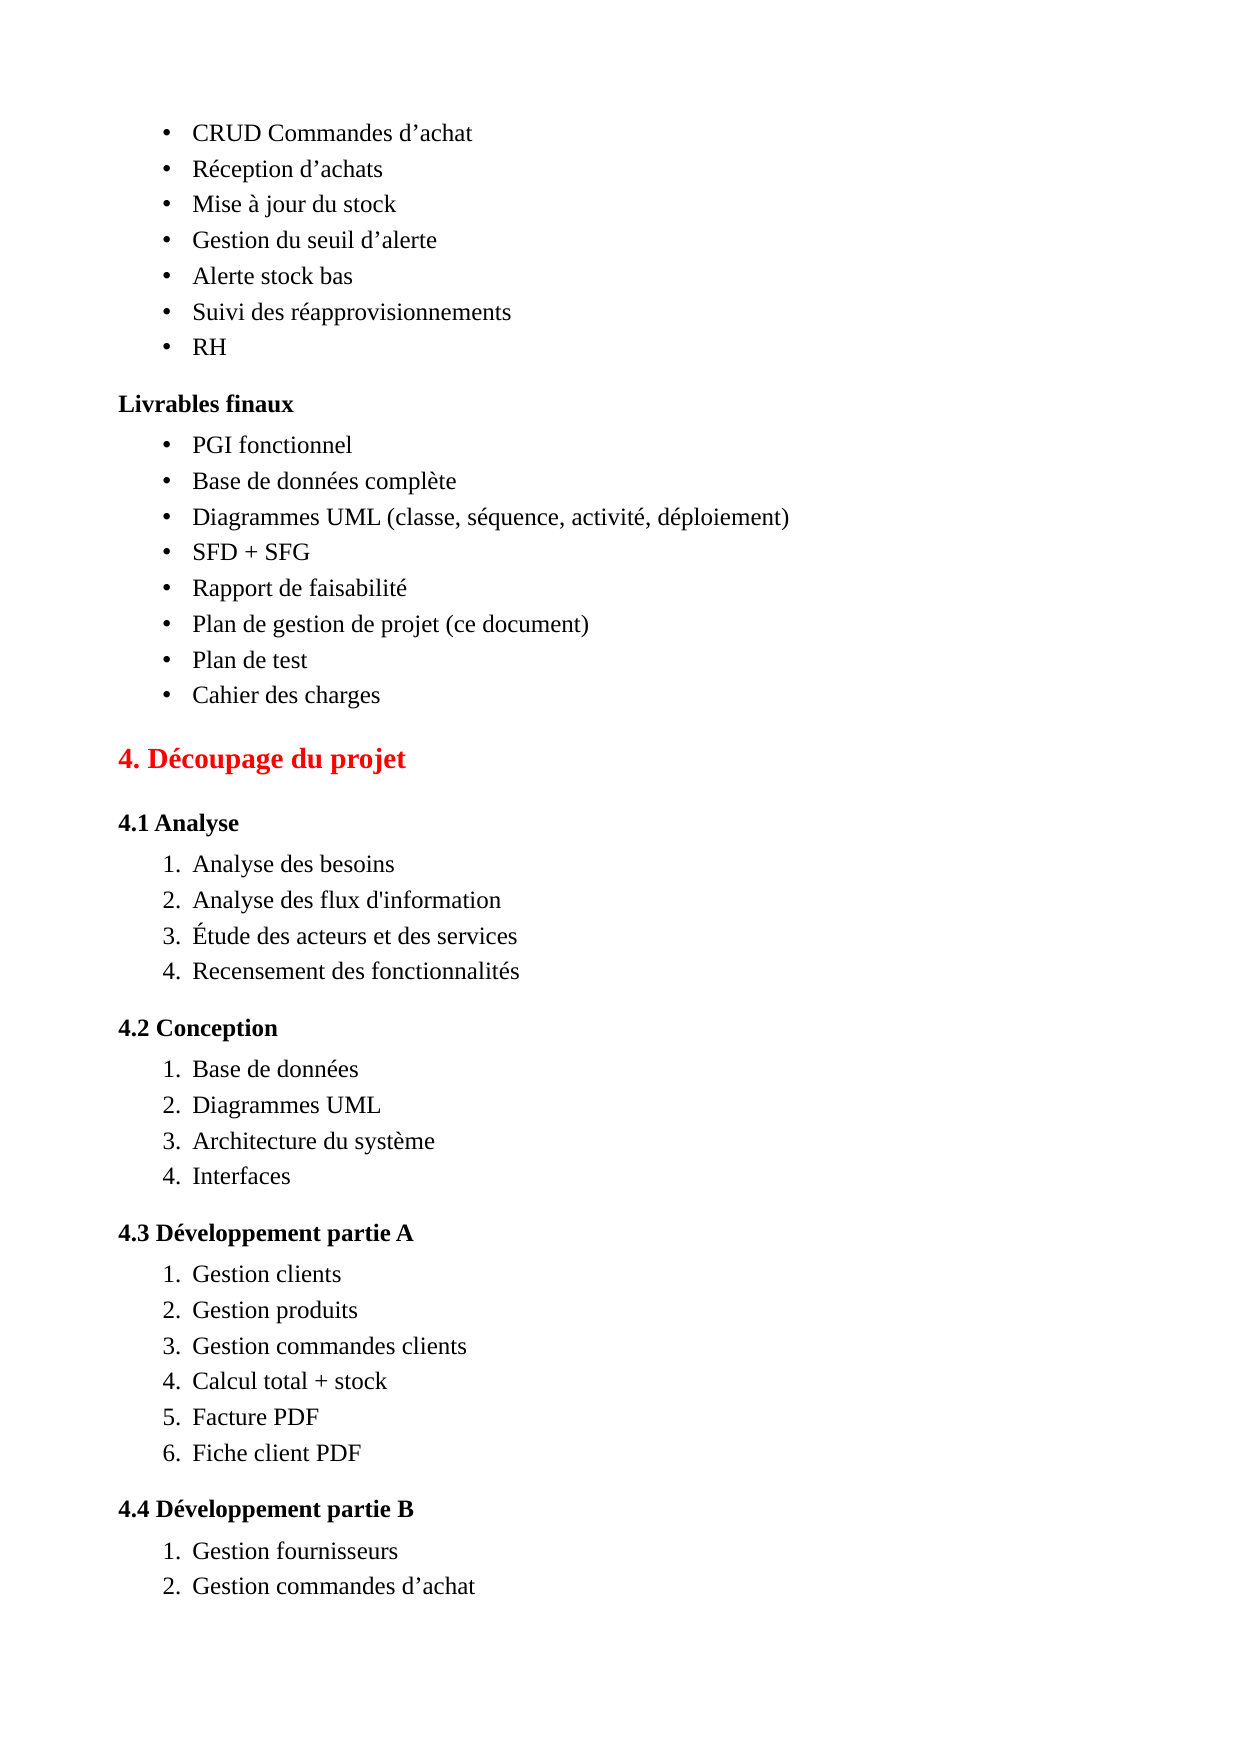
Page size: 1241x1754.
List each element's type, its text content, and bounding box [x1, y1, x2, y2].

subtitle Livrables finaux [118, 389, 1122, 418]
list Analyse des flux d'information [162, 885, 1122, 914]
list Mise à jour du stock [162, 189, 1122, 218]
list Rapport de faisabilité [162, 573, 1122, 602]
list Plan de test [162, 645, 1122, 673]
list Étude des acteurs et des services [162, 921, 1122, 949]
list Facture PDF [162, 1402, 1122, 1431]
list Interfaces [162, 1161, 1122, 1190]
list Gestion commandes d’achat [162, 1571, 1122, 1600]
subtitle 4. Découpage du projet [118, 741, 1122, 775]
list SFD + SFG [162, 537, 1122, 566]
list Cahier des charges [162, 680, 1122, 709]
list Fiche client PDF [162, 1438, 1122, 1467]
list Gestion clients [162, 1259, 1122, 1288]
list Réception d’achats [162, 154, 1122, 183]
list RH [162, 332, 1122, 361]
list Gestion fournisseurs [162, 1536, 1122, 1564]
list Architecture du système [162, 1126, 1122, 1154]
subtitle 4.2 Conception [118, 1013, 1122, 1042]
list Base de données complète [162, 466, 1122, 495]
list Gestion commandes clients [162, 1331, 1122, 1359]
list CRUD Commandes d’achat [162, 118, 1122, 147]
list Base de données [162, 1054, 1122, 1083]
list Recensement des fonctionnalités [162, 956, 1122, 985]
list Plan de gestion de projet (ce document) [162, 609, 1122, 638]
list PGI fonctionnel [162, 430, 1122, 459]
subtitle 4.4 Développement partie B [118, 1494, 1122, 1523]
list Gestion du seuil d’alerte [162, 225, 1122, 254]
list Calcul total + stock [162, 1366, 1122, 1395]
subtitle 4.3 Développement partie A [118, 1218, 1122, 1247]
list Gestion produits [162, 1295, 1122, 1324]
list Analyse des besoins [162, 849, 1122, 878]
list Diagrammes UML (classe, séquence, activité, déploiement) [162, 502, 1122, 531]
list Diagrammes UML [162, 1090, 1122, 1119]
list Suivi des réapprovisionnements [162, 297, 1122, 326]
subtitle 4.1 Analyse [118, 808, 1122, 837]
list Alerte stock bas [162, 261, 1122, 290]
